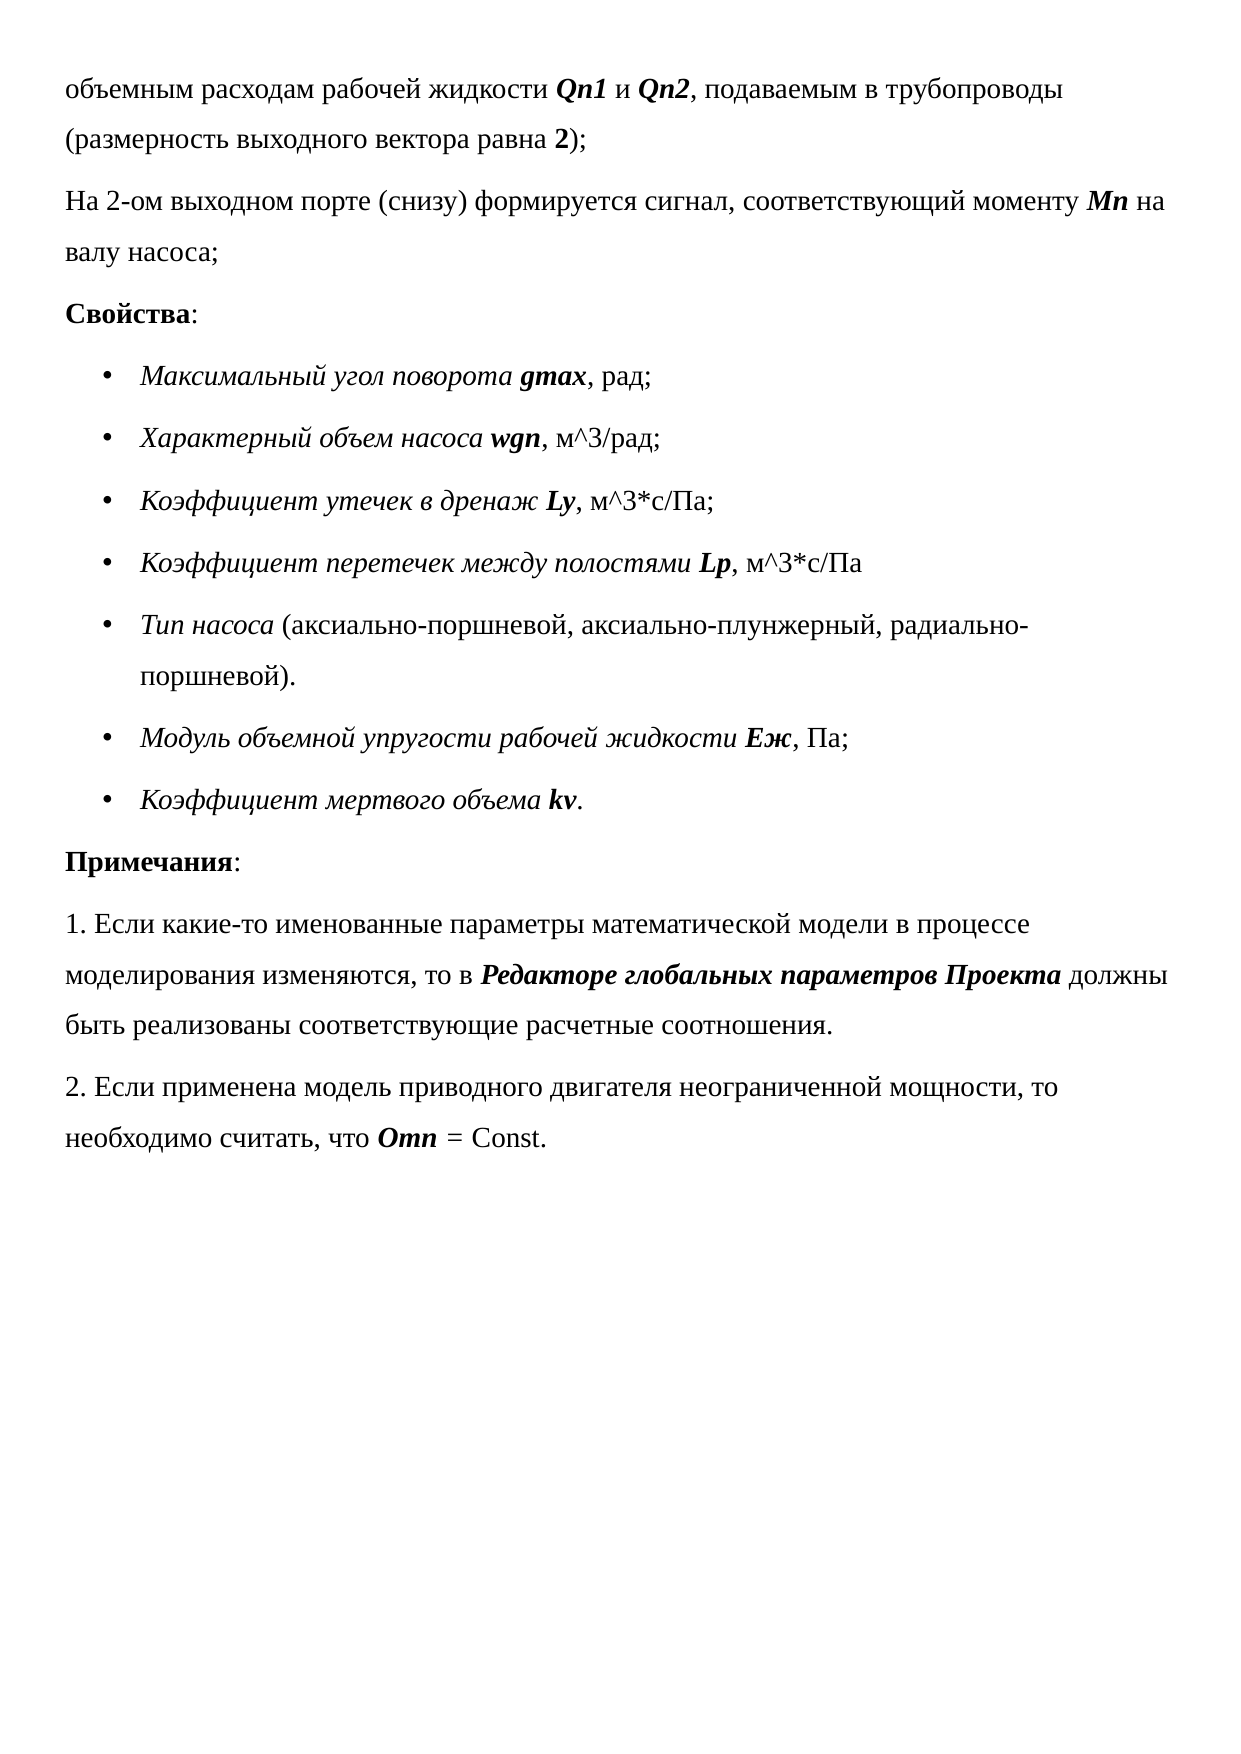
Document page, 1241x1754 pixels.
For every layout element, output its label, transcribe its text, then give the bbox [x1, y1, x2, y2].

table_cell объемным расходам рабочей жидкости Qn1 и Qn2, подаваемым в трубопроводы (размерность выходного вектора равна 2); На 2-ом выходном порте (снизу) формируется сигнал, соответствующий моменту Mn на валу насоса; Свойства: Максимальный угол поворота gmax, рад; Характерный объем насоса wgn, м^3/рад; Коэффициент утечек в дренаж Ly, м^3*с/Па; Коэффициент перетечек между полостями Lp, м^3*с/Па Тип насоса (аксиально-поршневой, аксиально-плунжерный, радиально-поршневой). Модуль объемной упругости рабочей жидкости Еж, Па; Коэффициент мертвого объема kv. Примечания: 1. Если какие-то именованные параметры математической модели в процессе моделирования изменяются, то в Редакторе глобальных параметров Проекта должны быть реализованы соответствующие расчетные соотношения. 2. Если применена модель приводного двигателя неограниченной мощности, то необходимо считать, что Omn = Const. [59, 59, 1181, 1165]
